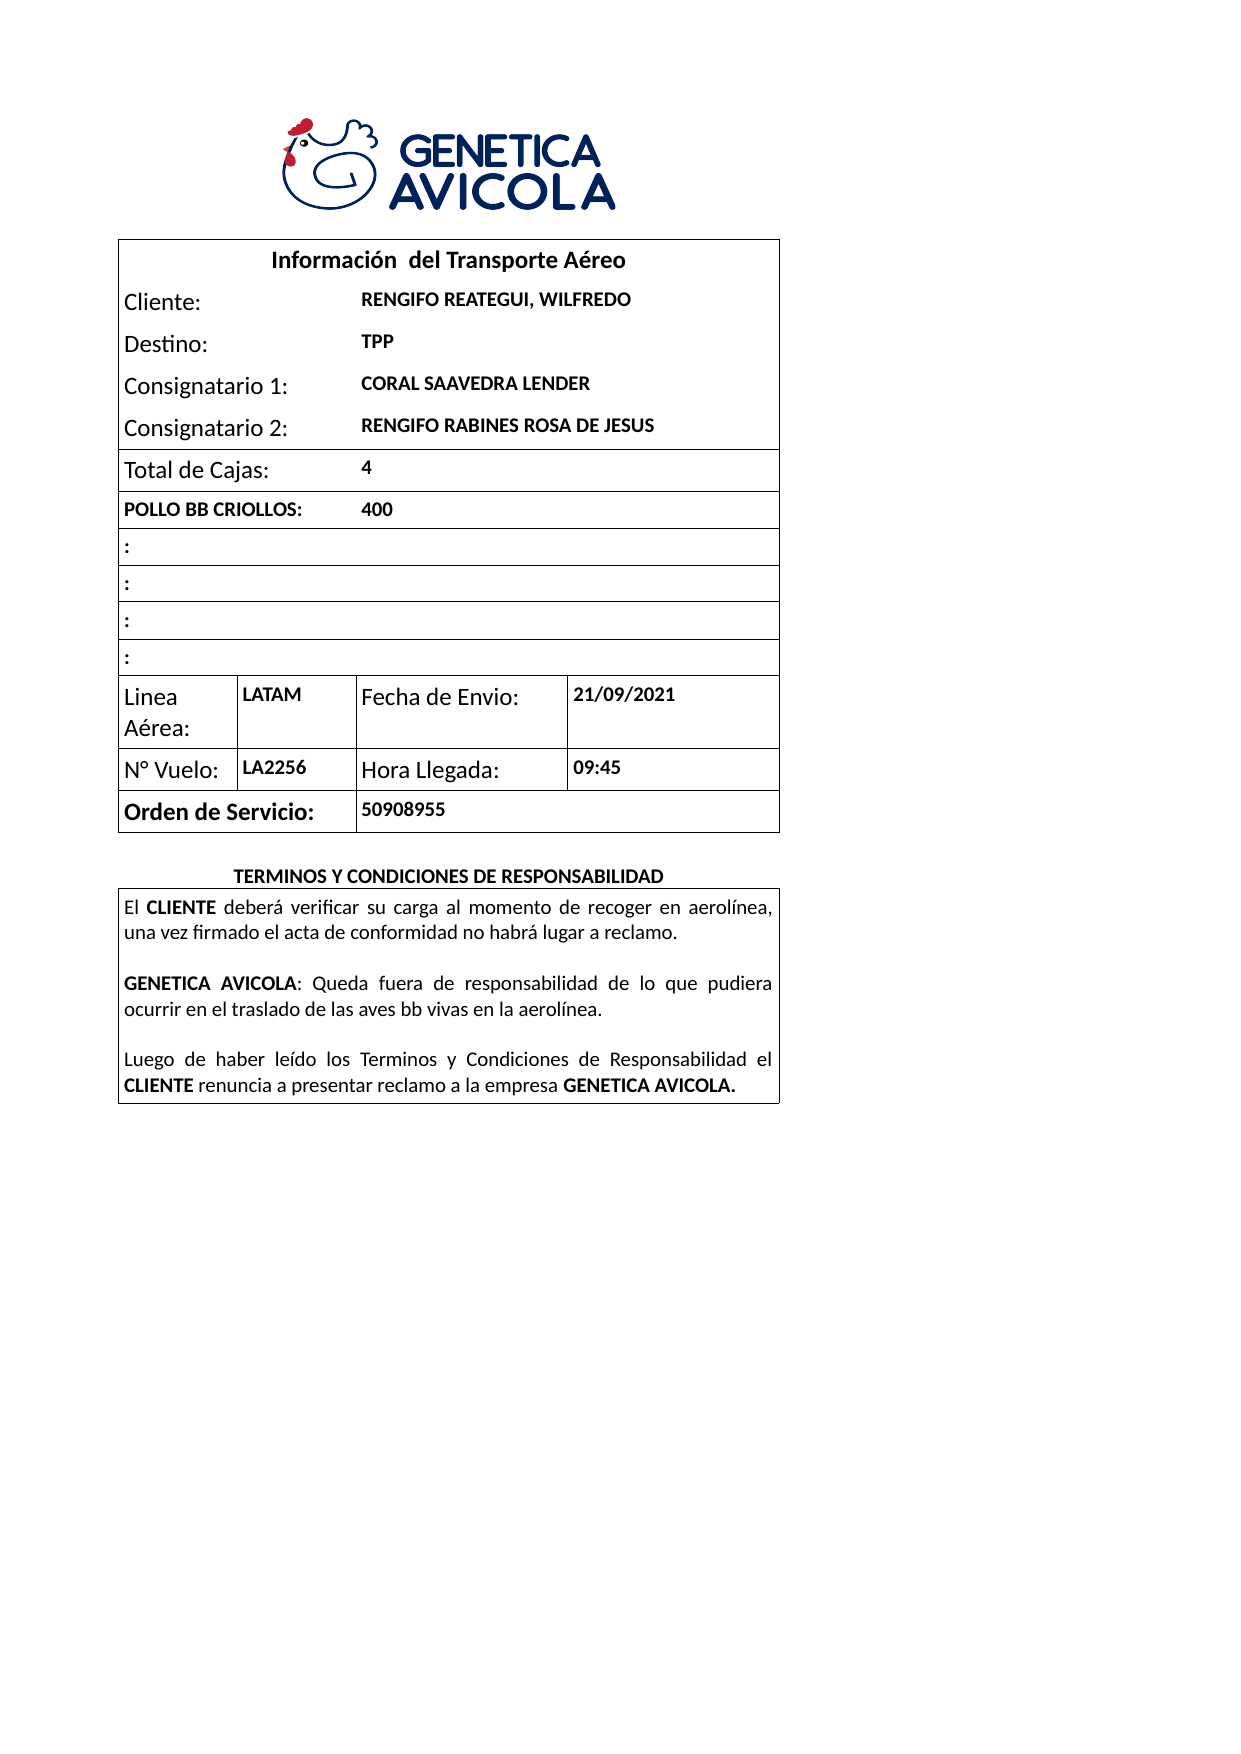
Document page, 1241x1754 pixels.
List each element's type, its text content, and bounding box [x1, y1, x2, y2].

table_cell : [119, 640, 356, 675]
table_cell TERMINOS Y CONDICIONES DE RESPONSABILIDAD [118, 833, 779, 888]
table_cell TPP [356, 323, 779, 364]
table_cell [356, 566, 779, 601]
table_header Información del Transporte Aéreo [119, 240, 779, 281]
table_cell Consignatario 2: [119, 406, 356, 448]
table_cell N° Vuelo: [119, 749, 237, 790]
table_cell Cliente: [119, 281, 356, 322]
table_cell CORAL SAAVEDRA LENDER [356, 365, 779, 406]
table_cell : [119, 602, 356, 638]
table_cell 09:45 [568, 749, 779, 790]
table_cell 4 [356, 450, 779, 491]
table_cell 400 [356, 492, 779, 527]
table_cell 21/09/2021 [568, 676, 779, 748]
table_cell RENGIFO REATEGUI, WILFREDO [356, 281, 779, 322]
table_cell LATAM [238, 676, 356, 748]
table_cell Total de Cajas: [119, 450, 356, 491]
table_cell : [119, 566, 356, 601]
table_cell [356, 640, 779, 675]
table_cell : [119, 529, 356, 564]
table_cell Orden de Servicio: [119, 791, 356, 832]
table_cell [356, 602, 779, 638]
table_cell El CLIENTE deberá verificar su carga al momento de recoger en aerolínea, una vez firmado el acta de conformidad no habrá lugar a reclamo. GENETICA AVICOLA: Queda fuera de responsabilidad de lo que pudiera ocurrir en el traslado de las aves bb vivas en la aerolínea. Luego de haber leído los Terminos y Condiciones de Responsabilidad el CLIENTE renuncia a presentar reclamo a la empresa GENETICA AVICOLA. [119, 889, 779, 1103]
table_cell Fecha de Envio: [357, 676, 567, 748]
table_cell POLLO BB CRIOLLOS: [119, 492, 356, 527]
picture [282, 118, 616, 210]
table_cell Destino: [119, 323, 356, 364]
table_cell 50908955 [357, 791, 779, 832]
table_cell Consignatario 1: [119, 365, 356, 406]
table_cell LA2256 [238, 749, 356, 790]
table_cell [356, 529, 779, 564]
table_cell Hora Llegada: [357, 749, 567, 790]
table_cell Linea Aérea: [119, 676, 237, 748]
table_cell RENGIFO RABINES ROSA DE JESUS [356, 406, 779, 448]
